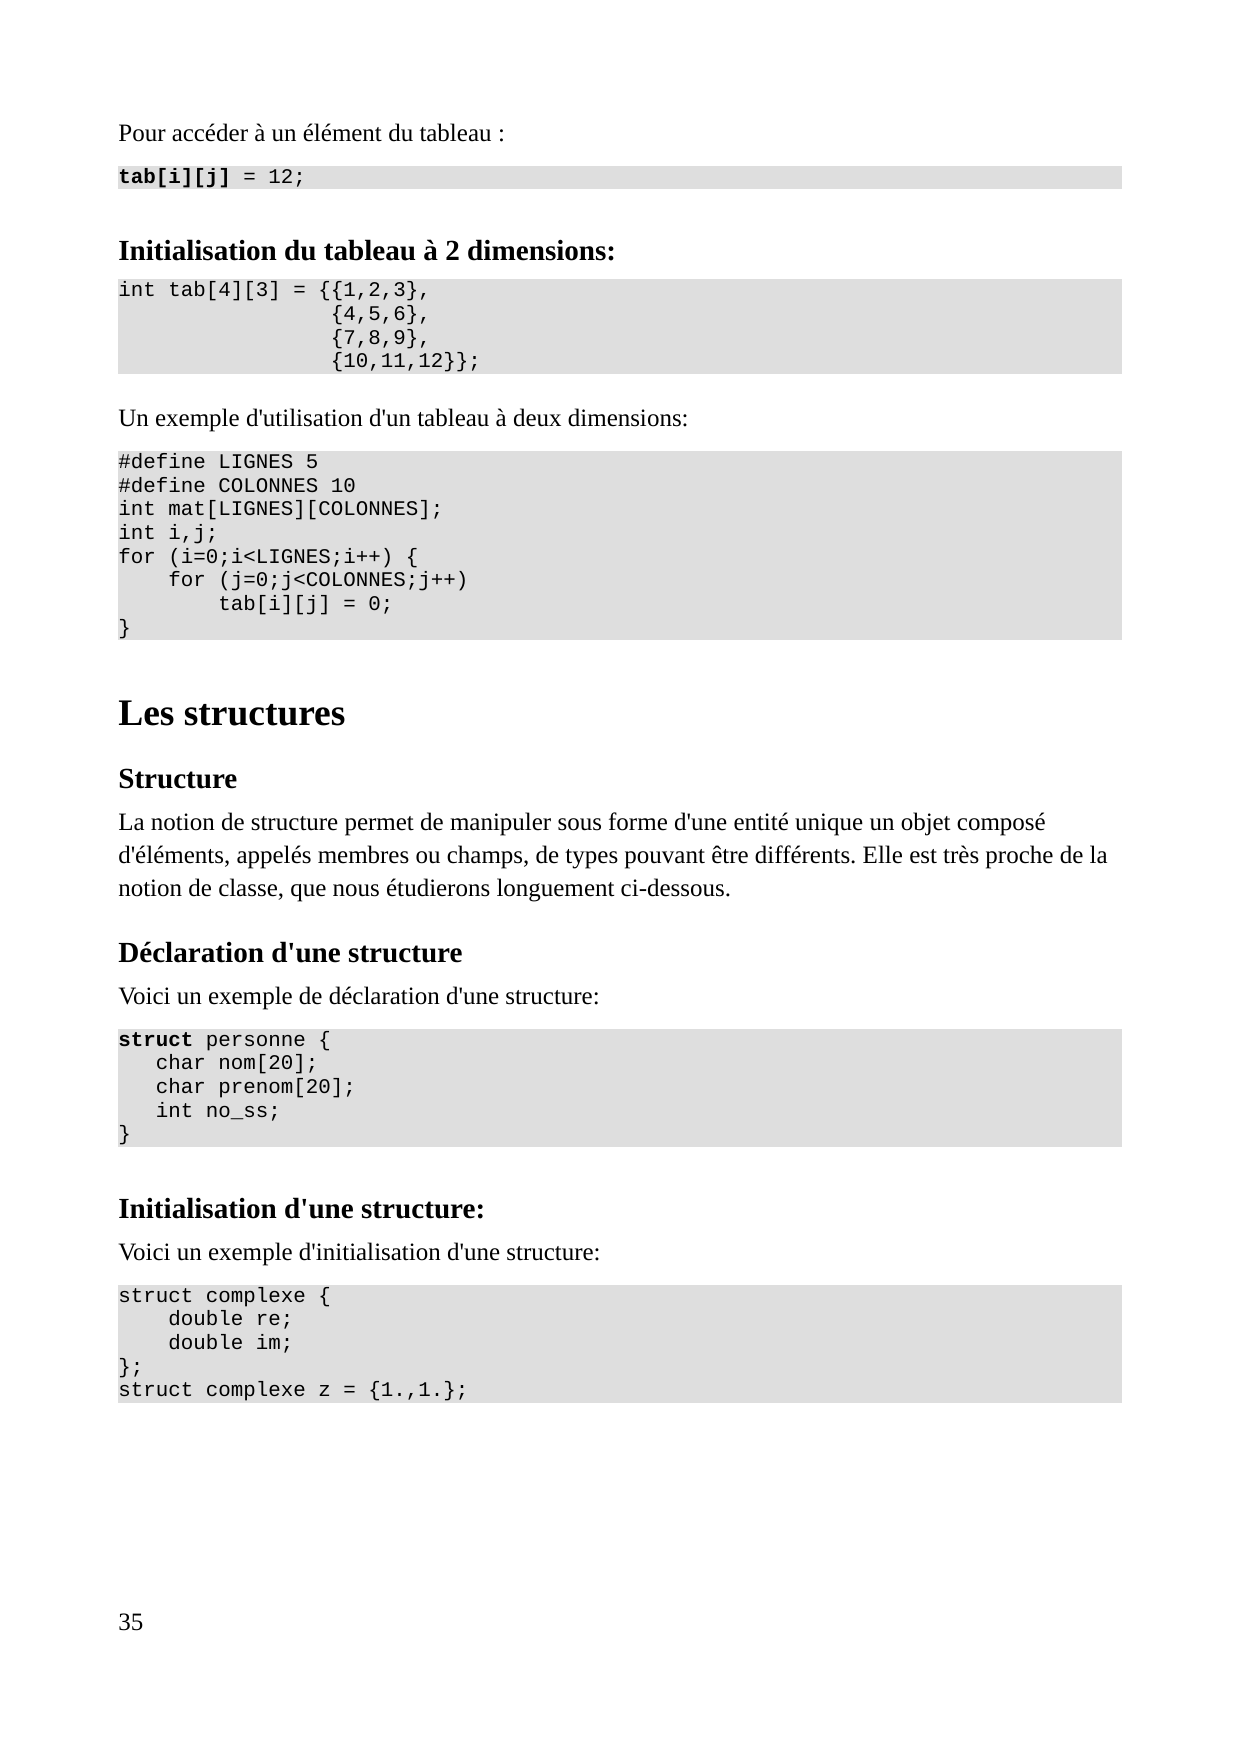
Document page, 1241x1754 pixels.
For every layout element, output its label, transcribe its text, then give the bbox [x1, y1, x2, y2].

text struct complexe z = {1.,1.}; [118, 1379, 1122, 1403]
text double re; [118, 1308, 1122, 1332]
subtitle Initialisation d'une structure: [118, 1191, 1122, 1224]
text #define COLONNES 10 [118, 475, 1122, 498]
text char nom[20]; [118, 1052, 1122, 1076]
text char prenom[20]; [118, 1076, 1122, 1100]
text } [118, 1123, 1122, 1147]
text int no_ss; [118, 1100, 1122, 1123]
subtitle Structure [118, 761, 1122, 794]
text }; [118, 1356, 1122, 1379]
text tab[i][j] = 12; [118, 166, 1122, 189]
text Voici un exemple de déclaration d'une structure: [118, 981, 1122, 1010]
text int mat[LIGNES][COLONNES]; [118, 498, 1122, 522]
text {7,8,9}, [118, 327, 1122, 350]
text for (j=0;j<COLONNES;j++) [118, 569, 1122, 593]
text for (i=0;i<LIGNES;i++) { [118, 546, 1122, 569]
text Pour accéder à un élément du tableau : [118, 118, 1122, 147]
subtitle Les structures [118, 691, 1122, 734]
subtitle Initialisation du tableau à 2 dimensions: [118, 233, 1122, 267]
text struct personne { [118, 1029, 1122, 1052]
text int tab[4][3] = {{1,2,3}, [118, 279, 1122, 303]
text La notion de structure permet de manipuler sous forme d'une entité unique un objet composé d'éléments, appelés membres ou champs, de types pouvant être différents. Elle est très proche de la notion de classe, que nous étudierons longuement ci-dessous. [118, 807, 1122, 902]
text {4,5,6}, [118, 303, 1122, 327]
text tab[i][j] = 0; [118, 593, 1122, 617]
text struct complexe { [118, 1285, 1122, 1308]
text Voici un exemple d'initialisation d'une structure: [118, 1237, 1122, 1266]
text #define LIGNES 5 [118, 451, 1122, 475]
text Un exemple d'utilisation d'un tableau à deux dimensions: [118, 403, 1122, 432]
subtitle Déclaration d'une structure [118, 935, 1122, 969]
text double im; [118, 1332, 1122, 1356]
text {10,11,12}}; [118, 350, 1122, 374]
text int i,j; [118, 522, 1122, 546]
text } [118, 617, 1122, 640]
